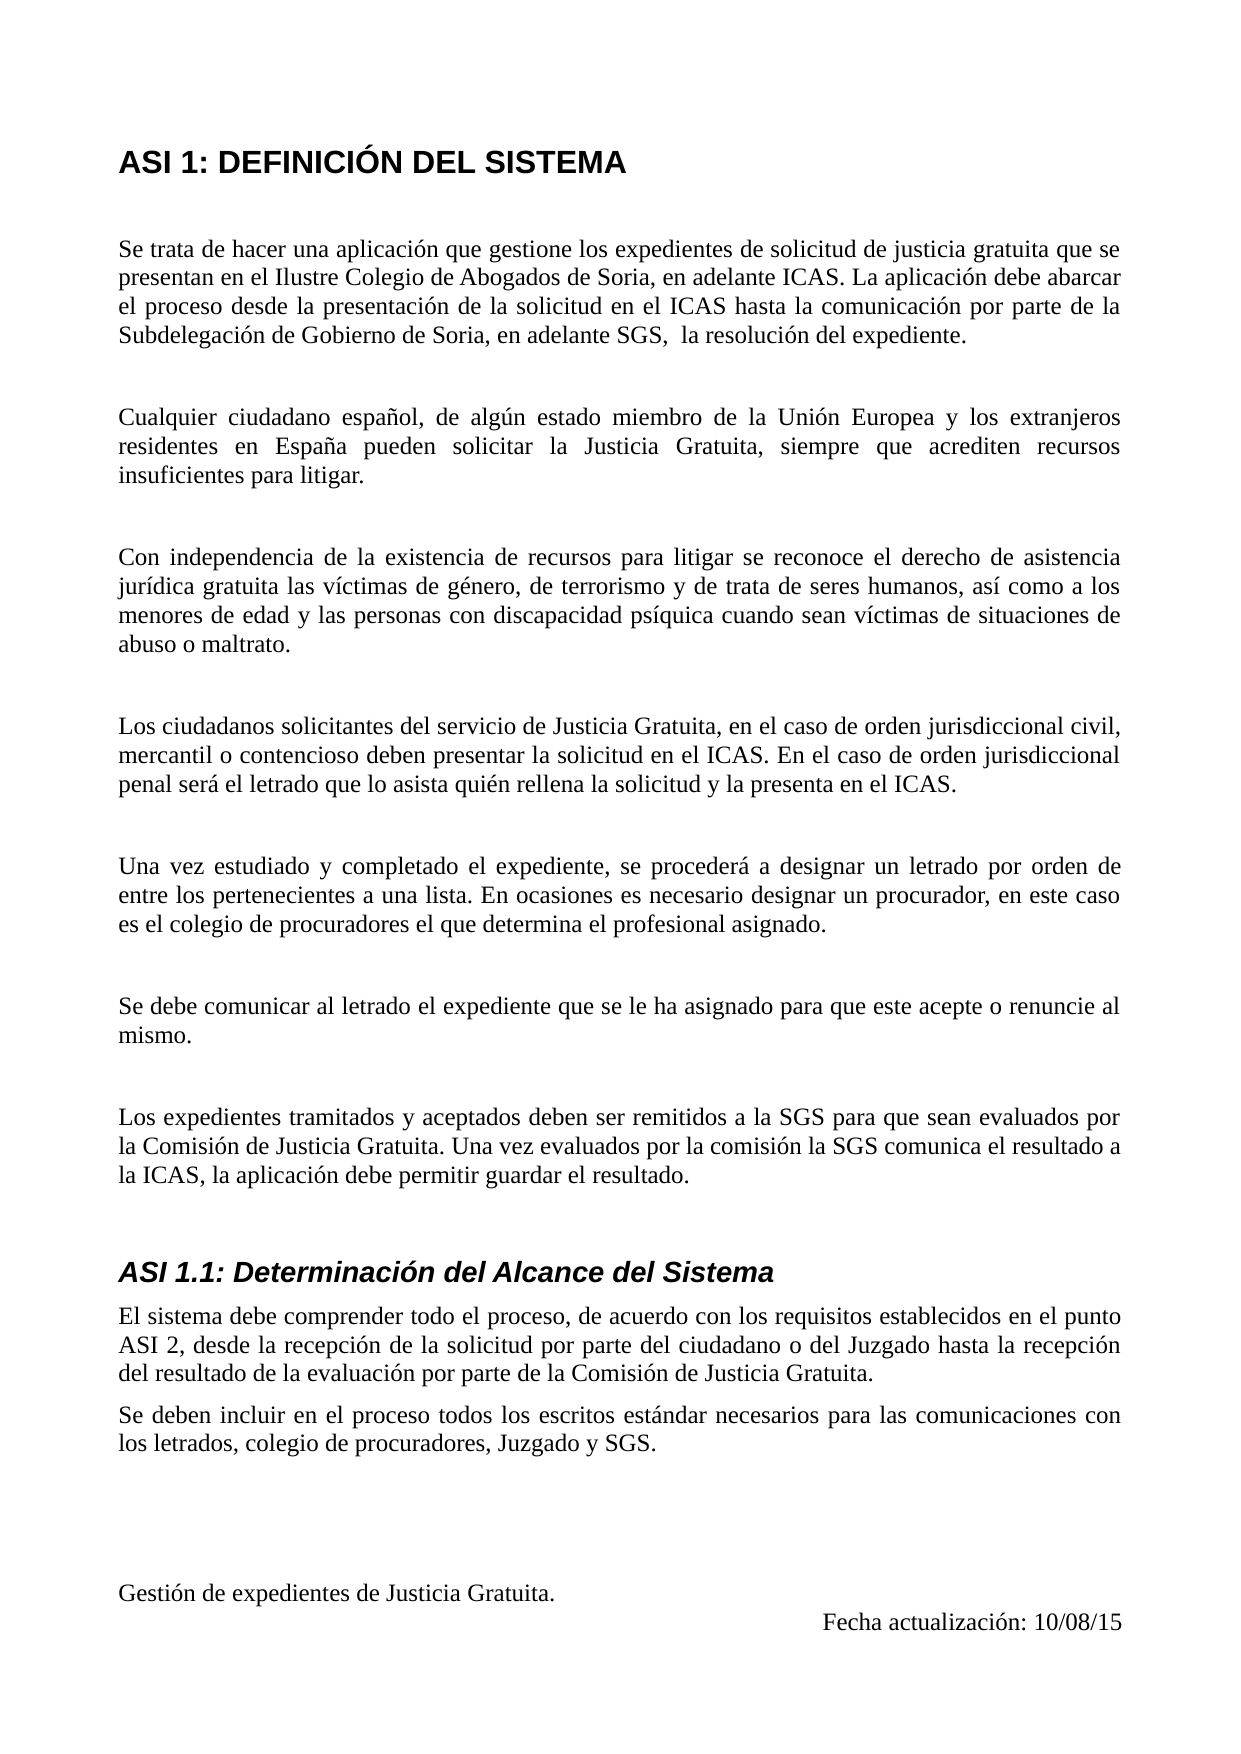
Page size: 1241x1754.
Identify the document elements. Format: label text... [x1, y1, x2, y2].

subtitle ASI 1: DEFINICIÓN DEL SISTEMA [118, 143, 1122, 180]
text Con independencia de la existencia de recursos para litigar se reconoce el derecho de asistencia jurídica gratuita las víctimas de género, de terrorismo y de trata de seres humanos, así como a los menores de edad y las personas con discapacidad psíquica cuando sean víctimas de situaciones de abuso o maltrato. [118, 542, 1122, 657]
text Cualquier ciudadano español, de algún estado miembro de la Unión Europea y los extranjeros residentes en España pueden solicitar la Justicia Gratuita, siempre que acrediten recursos insuficientes para litigar. [118, 402, 1122, 489]
text El sistema debe comprender todo el proceso, de acuerdo con los requisitos establecidos en el punto ASI 2, desde la recepción de la solicitud por parte del ciudadano o del Juzgado hasta la recepción del resultado de la evaluación por parte de la Comisión de Justicia Gratuita. [118, 1301, 1122, 1387]
text Se debe comunicar al letrado el expediente que se le ha asignado para que este acepte o renuncie al mismo. [118, 991, 1122, 1049]
text Los ciudadanos solicitantes del servicio de Justicia Gratuita, en el caso de orden jurisdiccional civil, mercantil o contencioso deben presentar la solicitud en el ICAS. En el caso de orden jurisdiccional penal será el letrado que lo asista quién rellena la solicitud y la presenta en el ICAS. [118, 711, 1122, 797]
text Se trata de hacer una aplicación que gestione los expedientes de solicitud de justicia gratuita que se presentan en el Ilustre Colegio de Abogados de Soria, en adelante ICAS. La aplicación debe abarcar el proceso desde la presentación de la solicitud en el ICAS hasta la comunicación por parte de la Subdelegación de Gobierno de Soria, en adelante SGS, la resolución del expediente. [118, 234, 1122, 349]
text Se deben incluir en el proceso todos los escritos estándar necesarios para las comunicaciones con los letrados, colegio de procuradores, Juzgado y SGS. [118, 1400, 1122, 1457]
subtitle ASI 1.1: Determinación del Alcance del Sistema [118, 1255, 1122, 1288]
text Una vez estudiado y completado el expediente, se procederá a designar un letrado por orden de entre los pertenecientes a una lista. En ocasiones es necesario designar un procurador, en este caso es el colegio de procuradores el que determina el profesional asignado. [118, 851, 1122, 937]
text Los expedientes tramitados y aceptados deben ser remitidos a la SGS para que sean evaluados por la Comisión de Justicia Gratuita. Una vez evaluados por la comisión la SGS comunica el resultado a la ICAS, la aplicación debe permitir guardar el resultado. [118, 1102, 1122, 1189]
